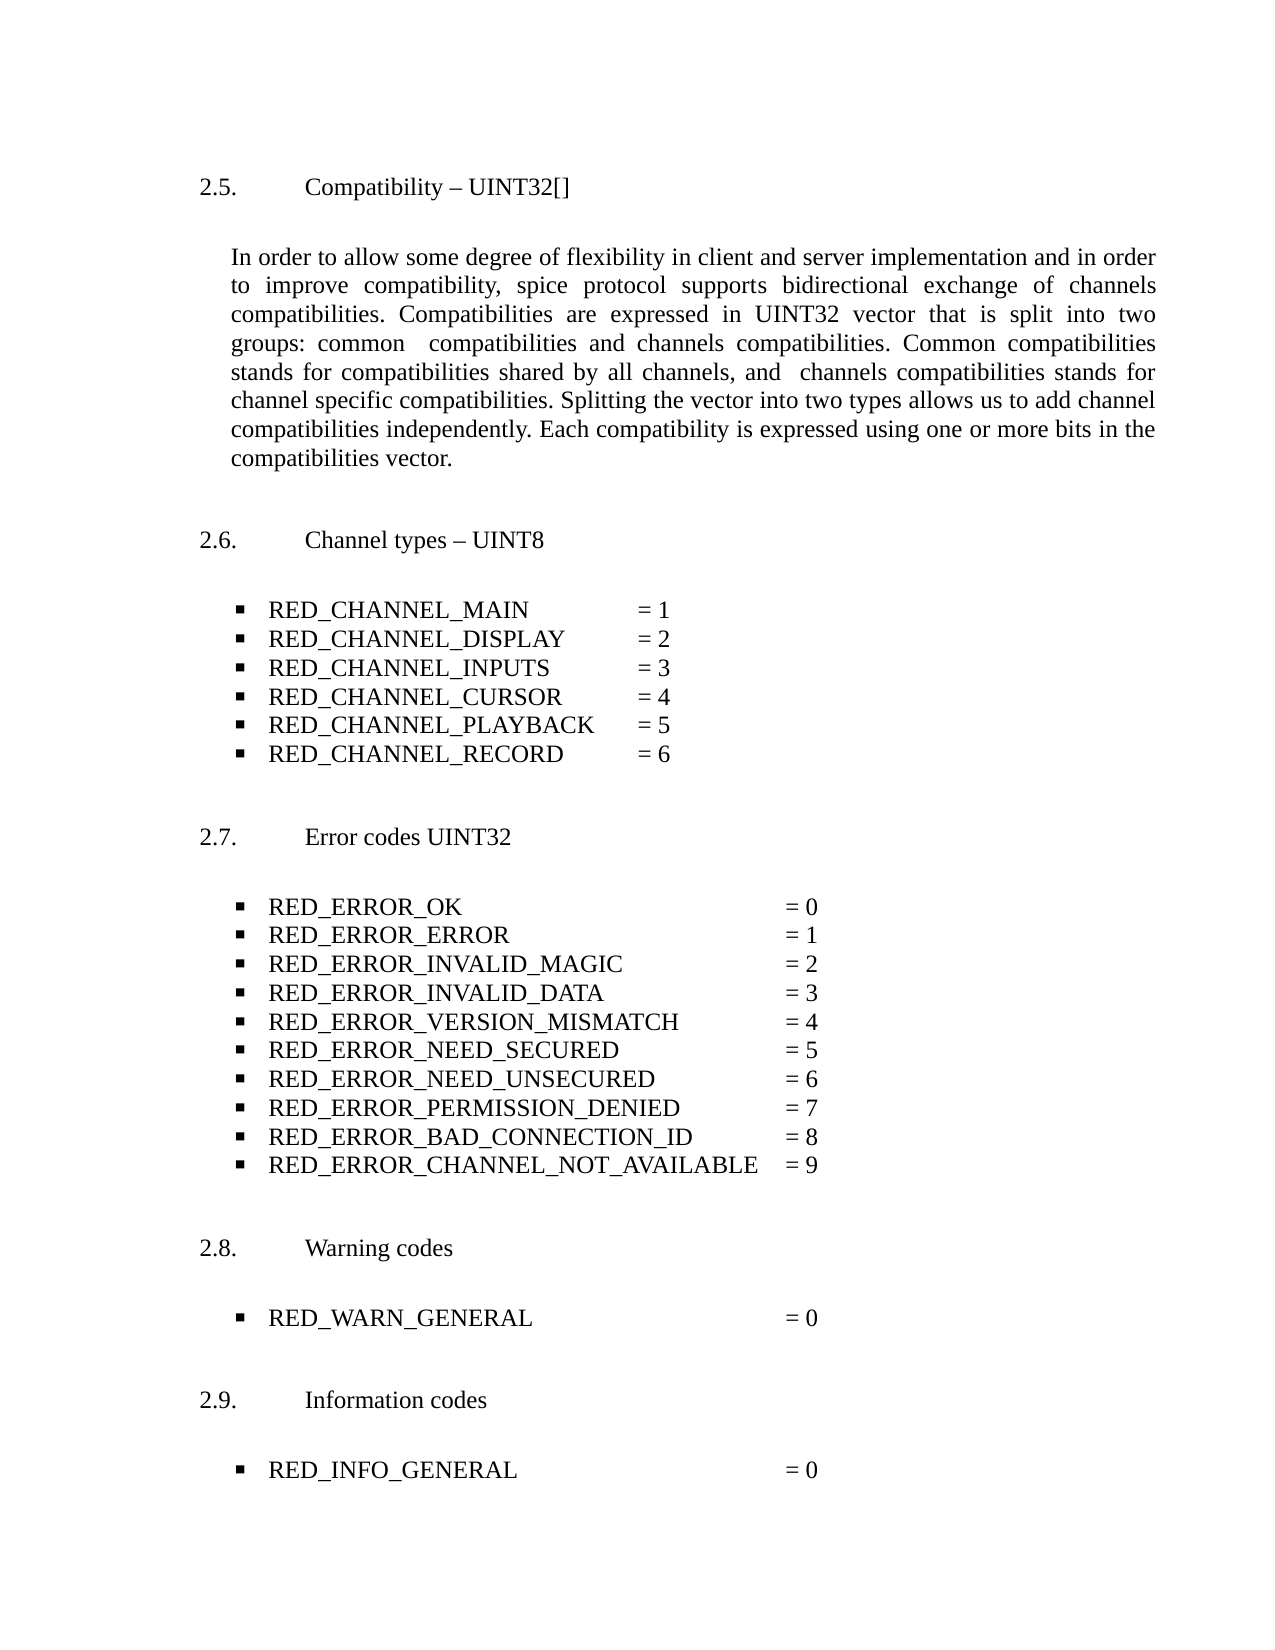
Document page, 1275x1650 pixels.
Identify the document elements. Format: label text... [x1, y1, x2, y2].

list RED_ERROR_PERMISSION_DENIED = 7 [231, 1093, 1157, 1122]
list RED_CHANNEL_INPUTS = 3 [231, 653, 1157, 682]
list RED_ERROR_INVALID_MAGIC = 2 [231, 949, 1157, 978]
subtitle Error codes UINT32 [193, 822, 1157, 851]
list RED_CHANNEL_CURSOR = 4 [231, 682, 1157, 711]
list RED_ERROR_BAD_CONNECTION_ID = 8 [231, 1122, 1157, 1151]
subtitle Warning codes [193, 1233, 1157, 1262]
list RED_ERROR_CHANNEL_NOT_AVAILABLE = 9 [231, 1151, 1157, 1179]
list RED_ERROR_NEED_UNSECURED = 6 [231, 1064, 1157, 1093]
list In order to allow some degree of flexibility in client and server implementation and in order to improve compatibility, spice protocol supports bidirectional exchange of channels compatibilities. Compatibilities are expressed in UINT32 vector that is split into two groups: common compatibilities and channels compatibilities. Common compatibilities stands for compatibilities shared by all channels, and channels compatibilities stands for channel specific compatibilities. Splitting the vector into two types allows us to add channel compatibilities independently. Each compatibility is expressed using one or more bits in the compatibilities vector. [193, 242, 1157, 472]
list RED_CHANNEL_DISPLAY = 2 [231, 624, 1157, 653]
list RED_CHANNEL_RECORD = 6 [231, 739, 1157, 768]
list RED_ERROR_ERROR = 1 [231, 921, 1157, 949]
list RED_INFO_GENERAL = 0 [231, 1456, 1157, 1484]
subtitle Information codes [193, 1386, 1157, 1414]
list RED_ERROR_OK = 0 [231, 892, 1157, 921]
list RED_ERROR_VERSION_MISMATCH = 4 [231, 1007, 1157, 1036]
list RED_CHANNEL_PLAYBACK = 5 [231, 711, 1157, 739]
list RED_ERROR_INVALID_DATA = 3 [231, 978, 1157, 1007]
subtitle Compatibility – UINT32[] [193, 172, 1157, 201]
subtitle Channel types – UINT8 [193, 526, 1157, 554]
list RED_WARN_GENERAL = 0 [231, 1303, 1157, 1332]
list RED_CHANNEL_MAIN = 1 [231, 596, 1157, 624]
list RED_ERROR_NEED_SECURED = 5 [231, 1036, 1157, 1064]
